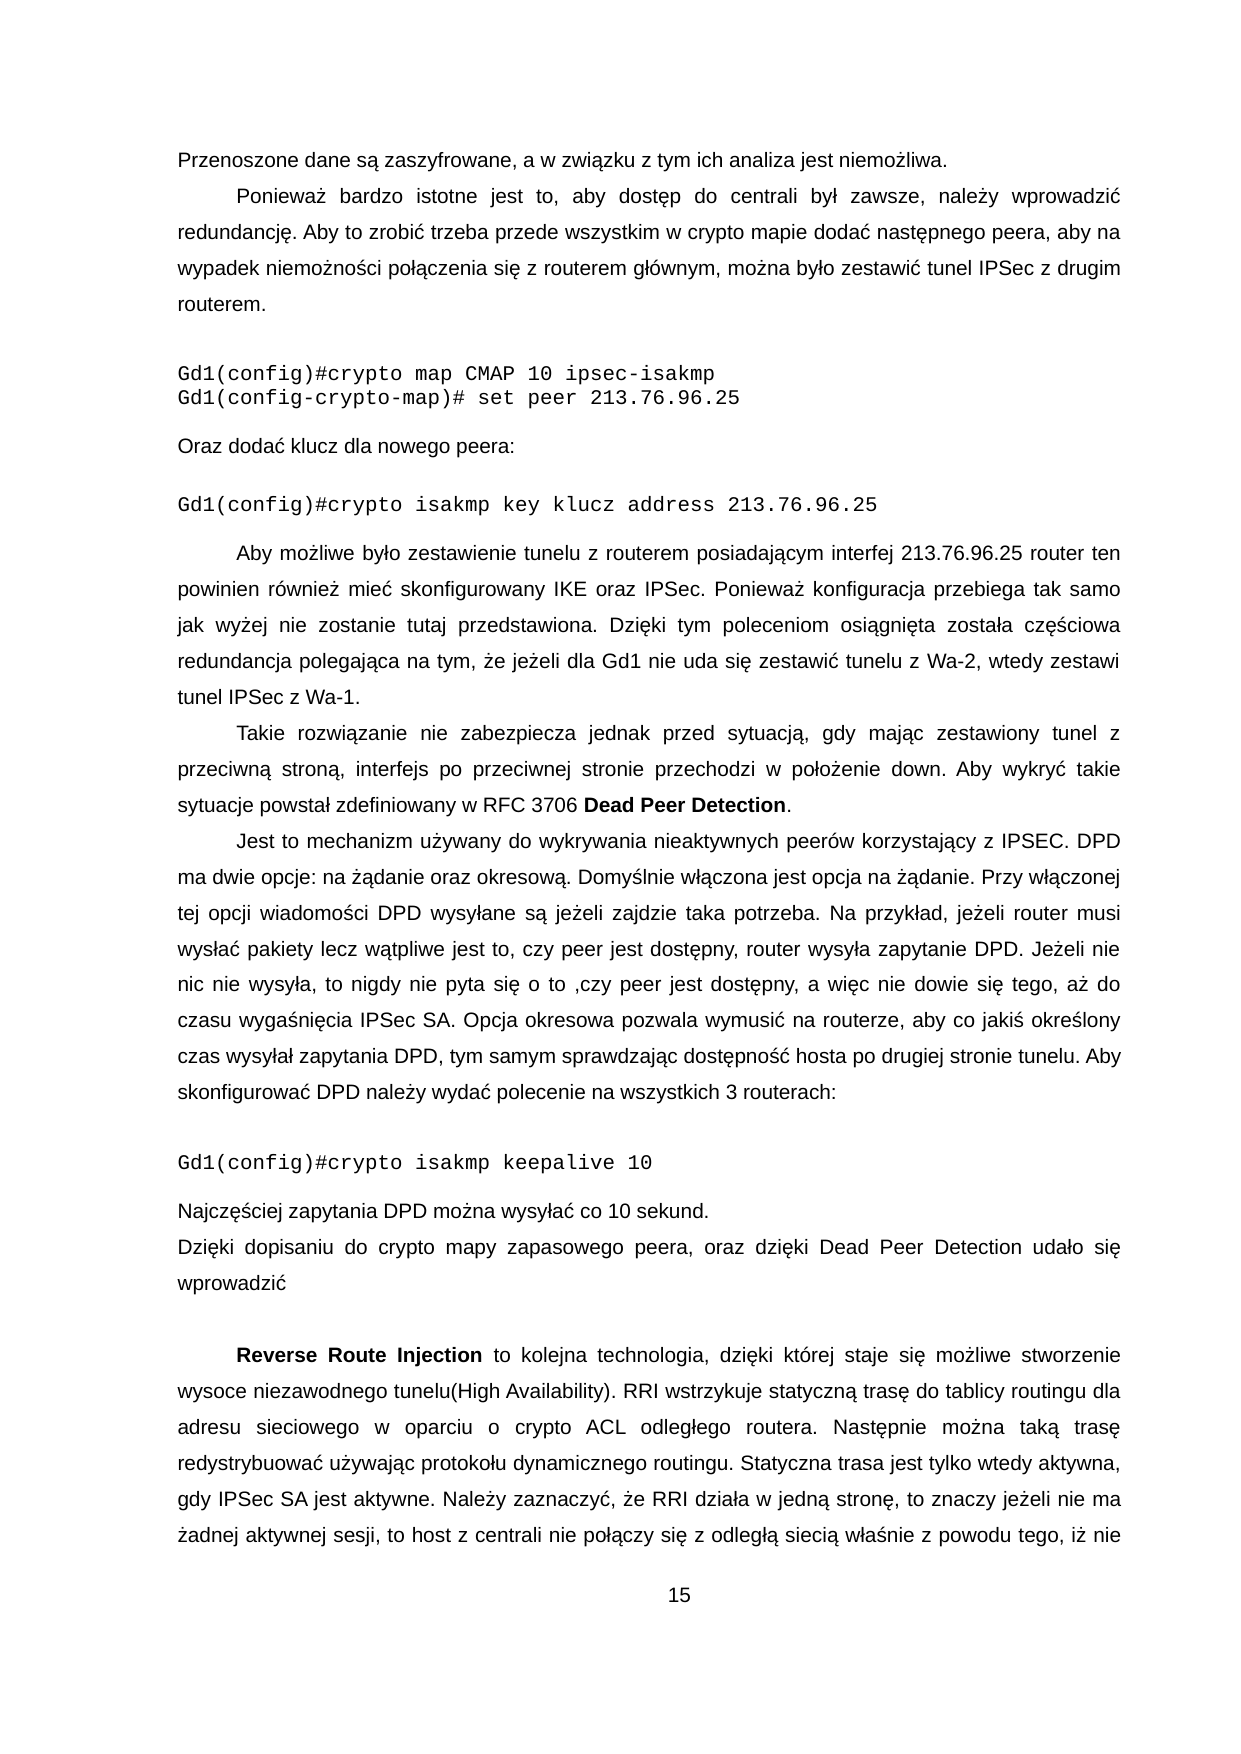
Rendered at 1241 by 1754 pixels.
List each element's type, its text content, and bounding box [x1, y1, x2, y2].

text Takie rozwiązanie nie zabezpiecza jednak przed sytuacją, gdy mając zestawiony tunel z przeciwną stroną, interfejs po przeciwnej stronie przechodzi w położenie down. Aby wykryć takie sytuacje powstał zdefiniowany w RFC 3706 Dead Peer Detection. [177, 721, 1122, 817]
text Ponieważ bardzo istotne jest to, aby dostęp do centrali był zawsze, należy wprowadzić redundancję. Aby to zrobić trzeba przede wszystkim w crypto mapie dodać następnego peera, aby na wypadek niemożności połączenia się z routerem głównym, można było zestawić tunel IPSec z drugim routerem. [177, 183, 1122, 315]
text Reverse Route Injection to kolejna technologia, dzięki której staje się możliwe stworzenie wysoce niezawodnego tunelu(High Availability). RRI wstrzykuje statyczną trasę do tablicy routingu dla adresu sieciowego w oparciu o crypto ACL odległego routera. Następnie można taką trasę redystrybuować używając protokołu dynamicznego routingu. Statyczna trasa jest tylko wtedy aktywna, gdy IPSec SA jest aktywne. Należy zaznaczyć, że RRI działa w jedną stronę, to znaczy jeżeli nie ma żadnej aktywnej sesji, to host z centrali nie połączy się z odległą siecią właśnie z powodu tego, iż nie [177, 1343, 1122, 1547]
text Dzięki dopisaniu do crypto mapy zapasowego peera, oraz dzięki Dead Peer Detection udało się wprowadzić [177, 1235, 1122, 1295]
text Gd1(config)#crypto map CMAP 10 ipsec-isakmp [177, 363, 1122, 387]
text Aby możliwe było zestawienie tunelu z routerem posiadającym interfej 213.76.96.25 router ten powinien również mieć skonfigurowany IKE oraz IPSec. Ponieważ konfiguracja przebiega tak samo jak wyżej nie zostanie tutaj przedstawiona. Dzięki tym poleceniom osiągnięta została częściowa redundancja polegająca na tym, że jeżeli dla Gd1 nie uda się zestawić tunelu z Wa-2, wtedy zestawi tunel IPSec z Wa-1. [177, 541, 1122, 709]
text Najczęściej zapytania DPD można wysyłać co 10 sekund. [177, 1199, 1122, 1223]
text Gd1(config-crypto-map)# set peer 213.76.96.25 [177, 387, 1122, 411]
text Przenoszone dane są zaszyfrowane, a w związku z tym ich analiza jest niemożliwa. [177, 148, 1122, 172]
text Gd1(config)#crypto isakmp key klucz address 213.76.96.25 [177, 494, 1122, 517]
text Jest to mechanizm używany do wykrywania nieaktywnych peerów korzystający z IPSEC. DPD ma dwie opcje: na żądanie oraz okresową. Domyślnie włączona jest opcja na żądanie. Przy włączonej tej opcji wiadomości DPD wysyłane są jeżeli zajdzie taka potrzeba. Na przykład, jeżeli router musi wysłać pakiety lecz wątpliwe jest to, czy peer jest dostępny, router wysyła zapytanie DPD. Jeżeli nie nic nie wysyła, to nigdy nie pyta się o to ,czy peer jest dostępny, a więc nie dowie się tego, aż do czasu wygaśnięcia IPSec SA. Opcja okresowa pozwala wymusić na routerze, aby co jakiś określony czas wysyłał zapytania DPD, tym samym sprawdzając dostępność hosta po drugiej stronie tunelu. Aby skonfigurować DPD należy wydać polecenie na wszystkich 3 routerach: [177, 828, 1122, 1104]
text Oraz dodać klucz dla nowego peera: [177, 434, 1122, 458]
text Gd1(config)#crypto isakmp keepalive 10 [177, 1152, 1122, 1176]
